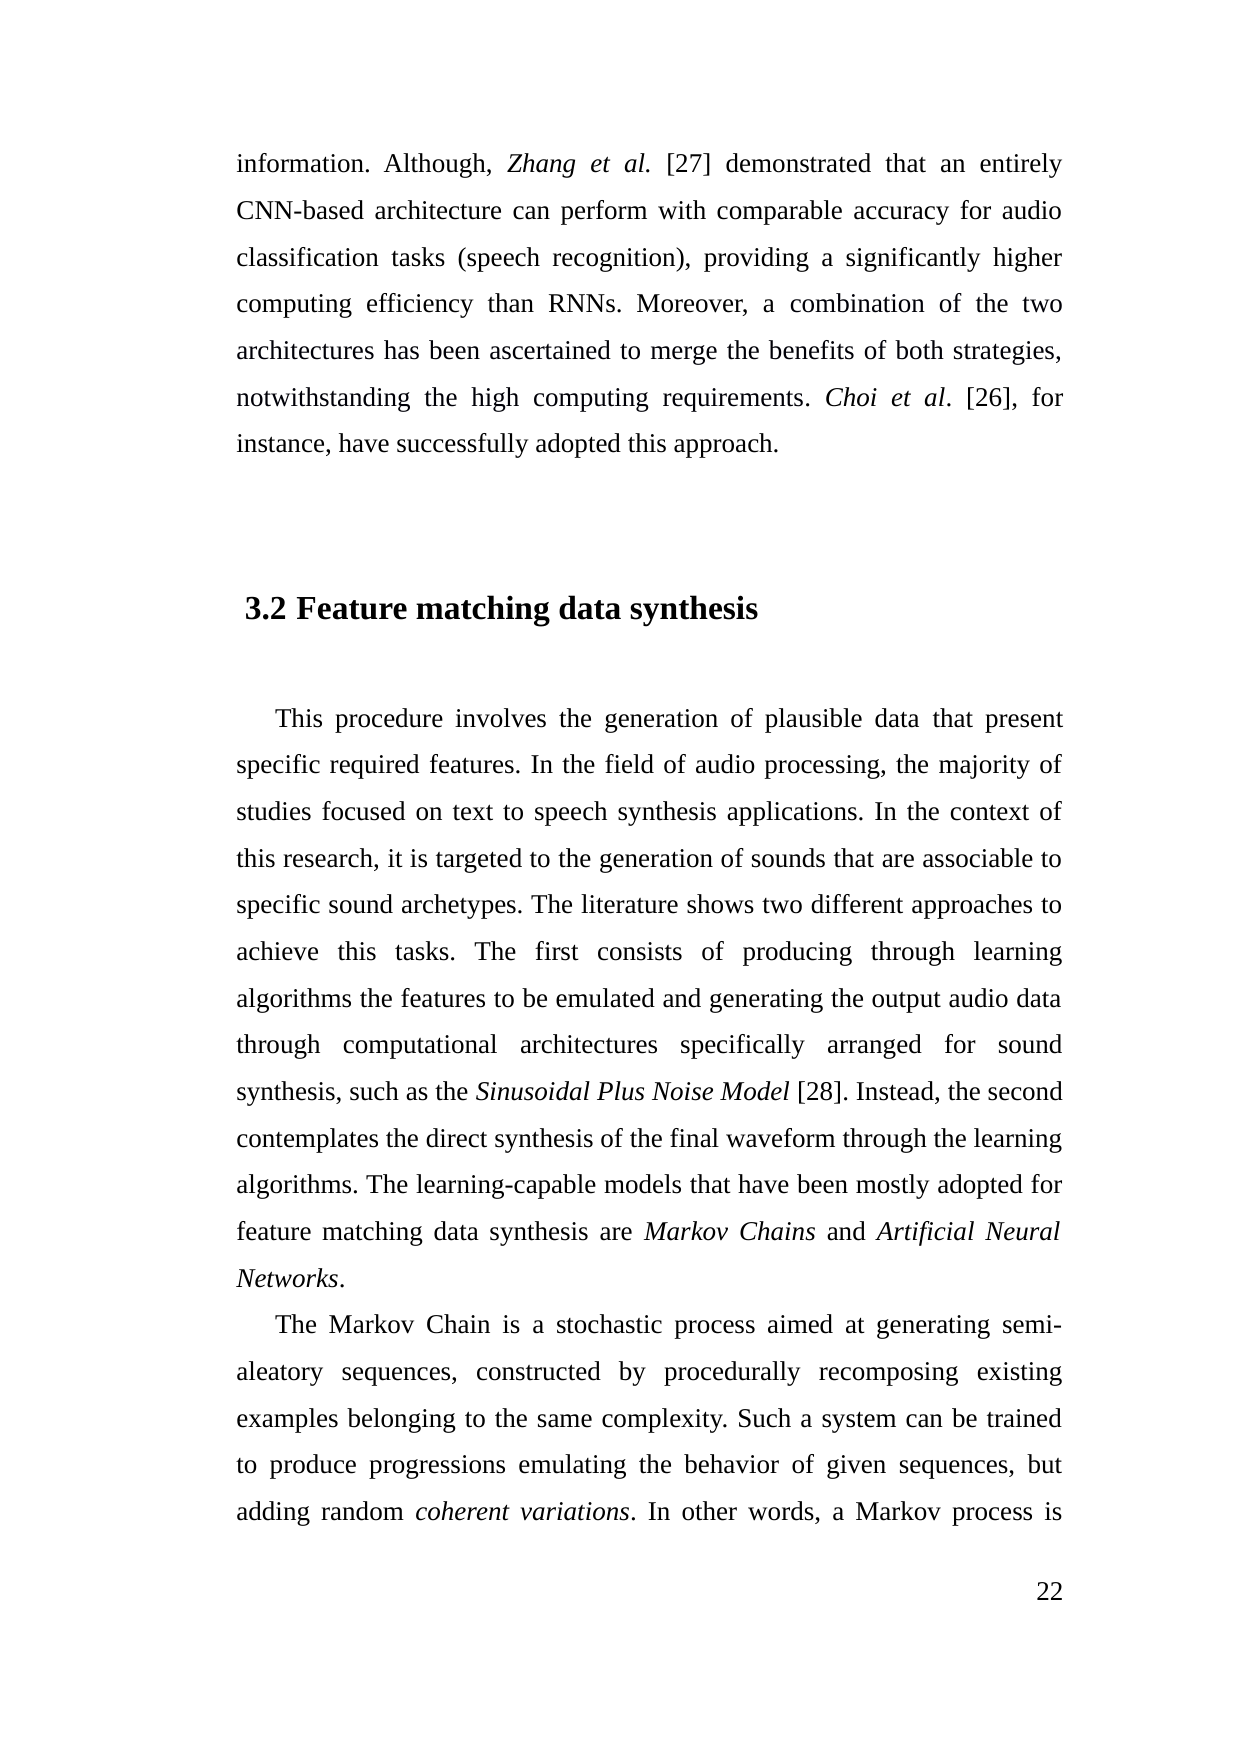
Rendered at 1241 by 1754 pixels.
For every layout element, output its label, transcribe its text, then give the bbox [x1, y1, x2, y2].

text information. Although, Zhang et al. [27] demonstrated that an entirely CNN-based architecture can perform with comparable accuracy for audio classification tasks (speech recognition), providing a significantly higher computing efficiency than RNNs. Moreover, a combination of the two architectures has been ascertained to merge the benefits of both strategies, notwithstanding the high computing requirements. Choi et al. [26], for instance, have successfully adopted this approach. [236, 148, 1063, 459]
subtitle Feature matching data synthesis [236, 588, 1063, 627]
text This procedure involves the generation of plausible data that present specific required features. In the field of audio processing, the majority of studies focused on text to speech synthesis applications. In the context of this research, it is targeted to the generation of sounds that are associable to specific sound archetypes. The literature shows two different approaches to achieve this tasks. The first consists of producing through learning algorithms the features to be emulated and generating the output audio data through computational architectures specifically arranged for sound synthesis, such as the Sinusoidal Plus Noise Model [28]. Instead, the second contemplates the direct synthesis of the final waveform through the learning algorithms. The learning-capable models that have been mostly adopted for feature matching data synthesis are Markov Chains and Artificial Neural Networks. [236, 702, 1063, 1293]
text The Markov Chain is a stochastic process aimed at generating semi-aleatory sequences, constructed by procedurally recomposing existing examples belonging to the same complexity. Such a system can be trained to produce progressions emulating the behavior of given sequences, but adding random coherent variations. In other words, a Markov process is [236, 1309, 1063, 1526]
